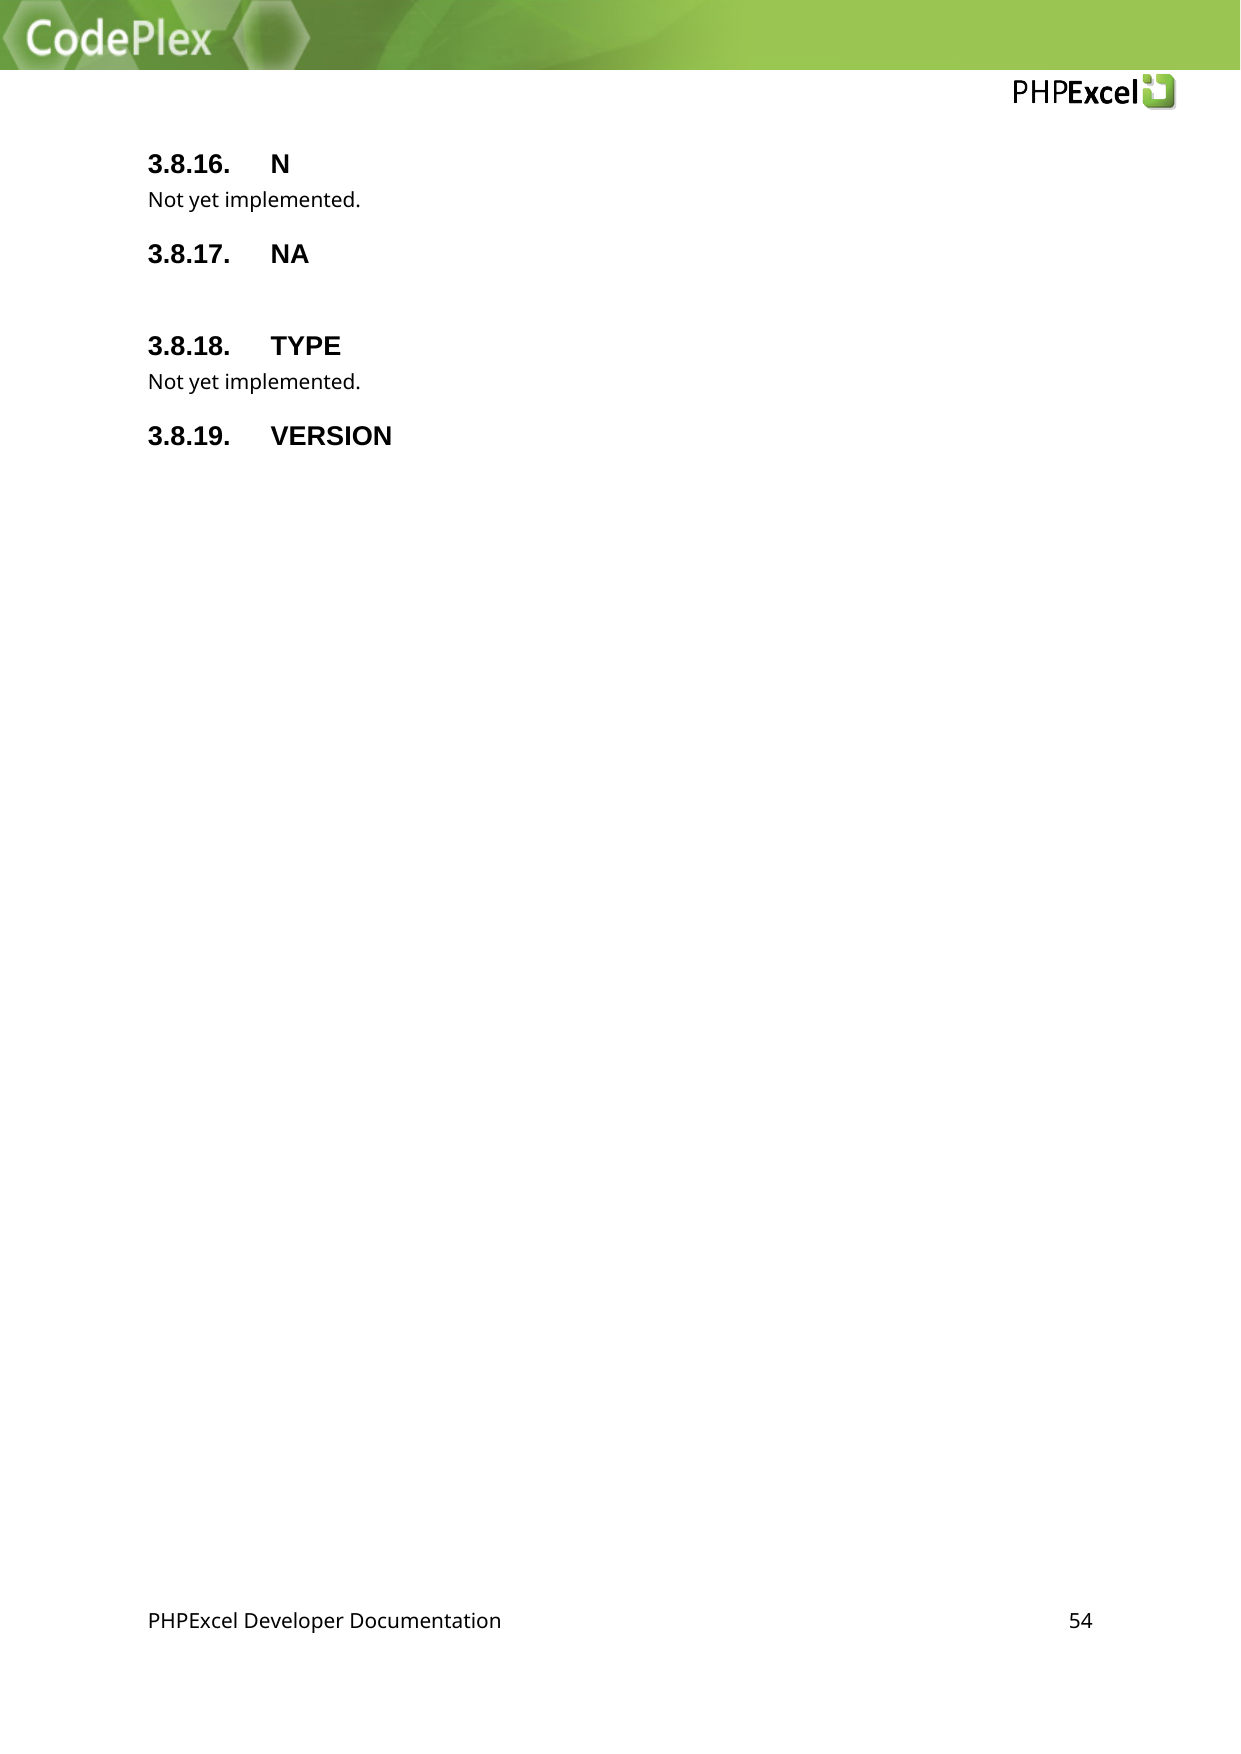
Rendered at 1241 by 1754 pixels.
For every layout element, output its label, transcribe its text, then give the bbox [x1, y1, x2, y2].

subtitle VERSION [148, 420, 1093, 452]
subtitle TYPE [148, 329, 1093, 361]
subtitle NA [148, 238, 1093, 270]
subtitle N [148, 148, 1093, 179]
text Not yet implemented. [148, 185, 1093, 213]
text Not yet implemented. [148, 367, 1093, 395]
